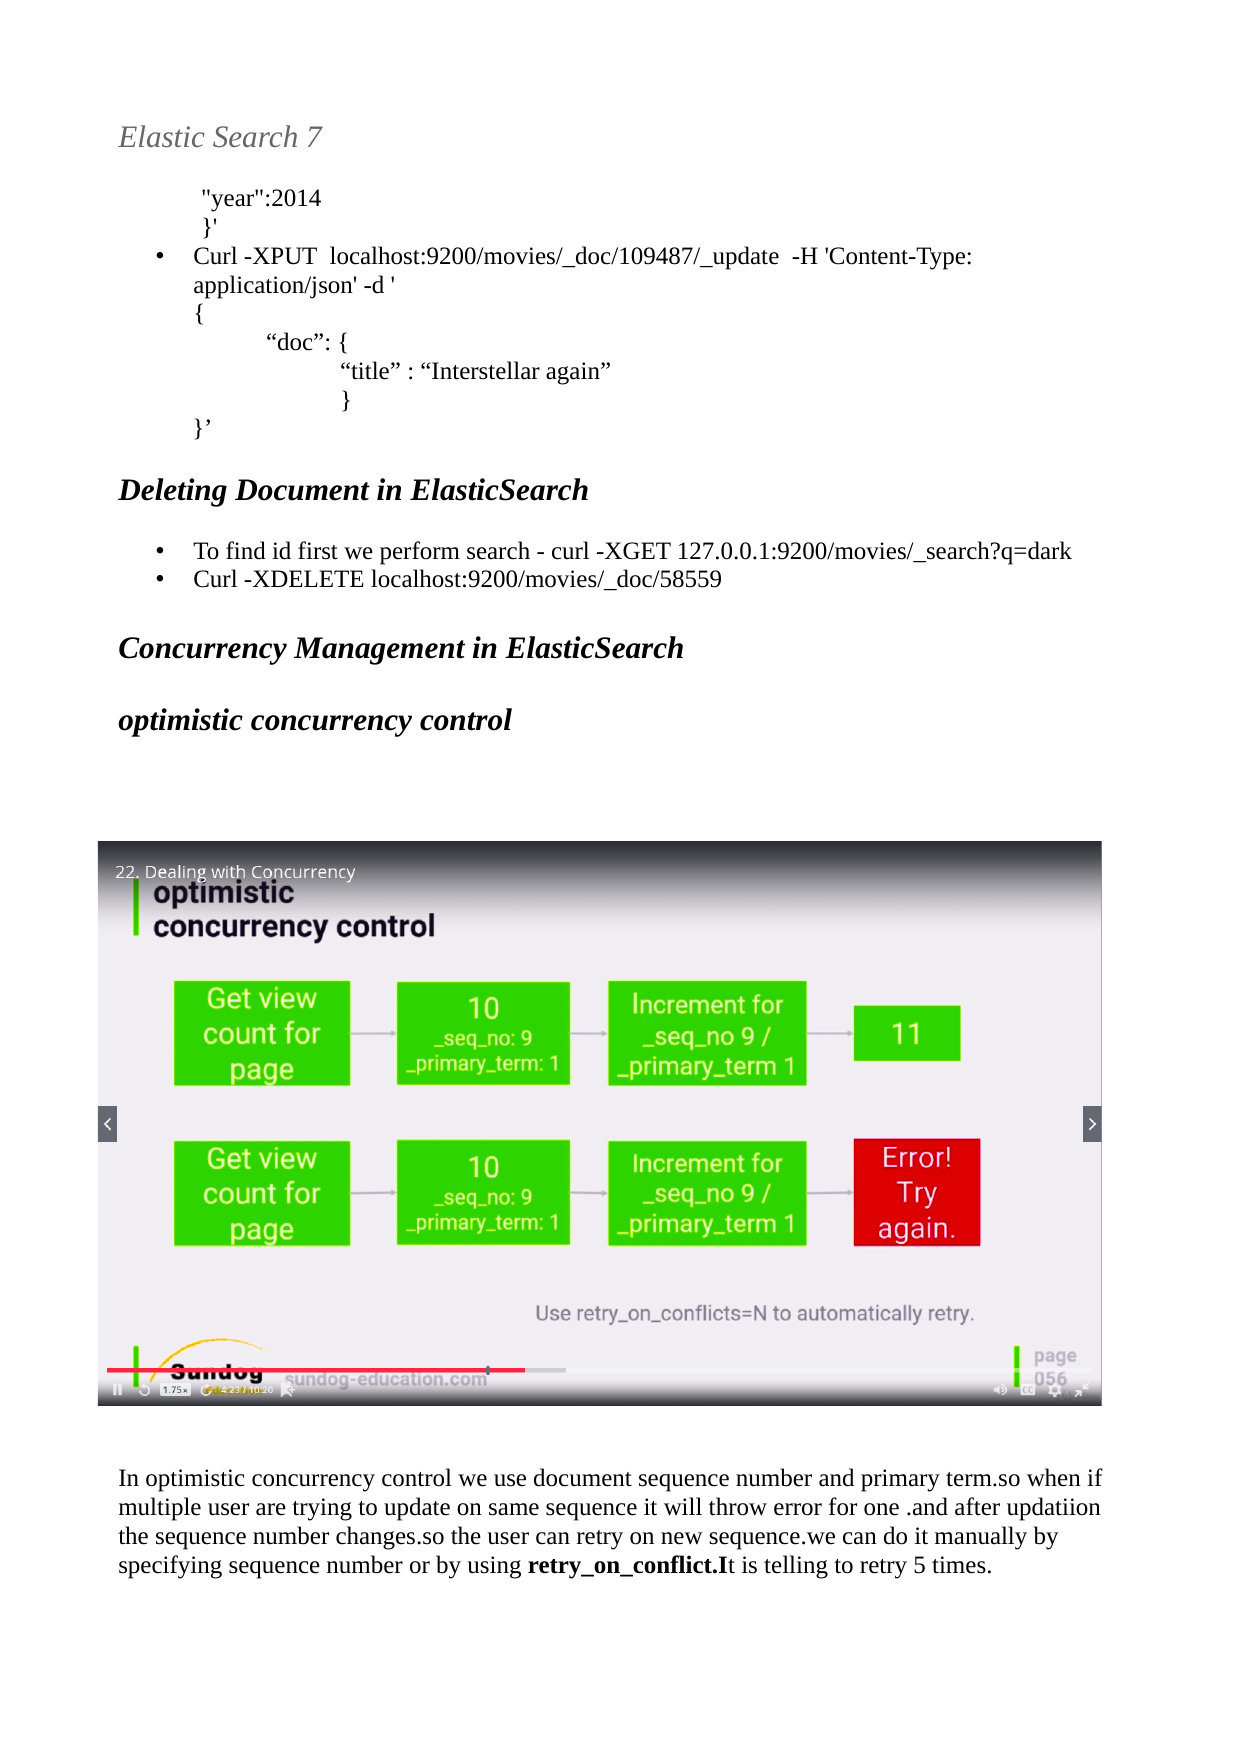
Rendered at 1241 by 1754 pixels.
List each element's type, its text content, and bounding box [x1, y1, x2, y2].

picture [97, 841, 1102, 1406]
text }’ [118, 413, 1122, 442]
list Curl -XPUT localhost:9200/movies/_doc/109487/_update -H 'Content-Type: application/json' -d ' [156, 241, 1122, 298]
list To find id first we perform search - curl -XGET 127.0.0.1:9200/movies/_search?q=dark [156, 536, 1122, 564]
text "year":2014 [201, 183, 1122, 212]
list { [156, 298, 1122, 327]
text In optimistic concurrency control we use document sequence number and primary term.so when if multiple user are trying to update on same sequence it will throw error for one .and after updatiion the sequence number changes.so the user can retry on new sequence.we can do it manually by specifying sequence number or by using retry_on_conflict.It is telling to retry 5 times. [118, 1463, 1122, 1578]
text }' [201, 212, 1122, 241]
text “title” : “Interstellar again” [118, 356, 1122, 385]
text Deleting Document in ElasticSearch [118, 471, 1122, 507]
list Curl -XDELETE localhost:9200/movies/_doc/58559 [156, 564, 1122, 593]
text optimistic concurrency control [118, 701, 1122, 737]
text Concurrency Management in ElasticSearch [118, 629, 1122, 665]
text } [118, 385, 1122, 413]
text “doc”: { [118, 327, 1122, 356]
